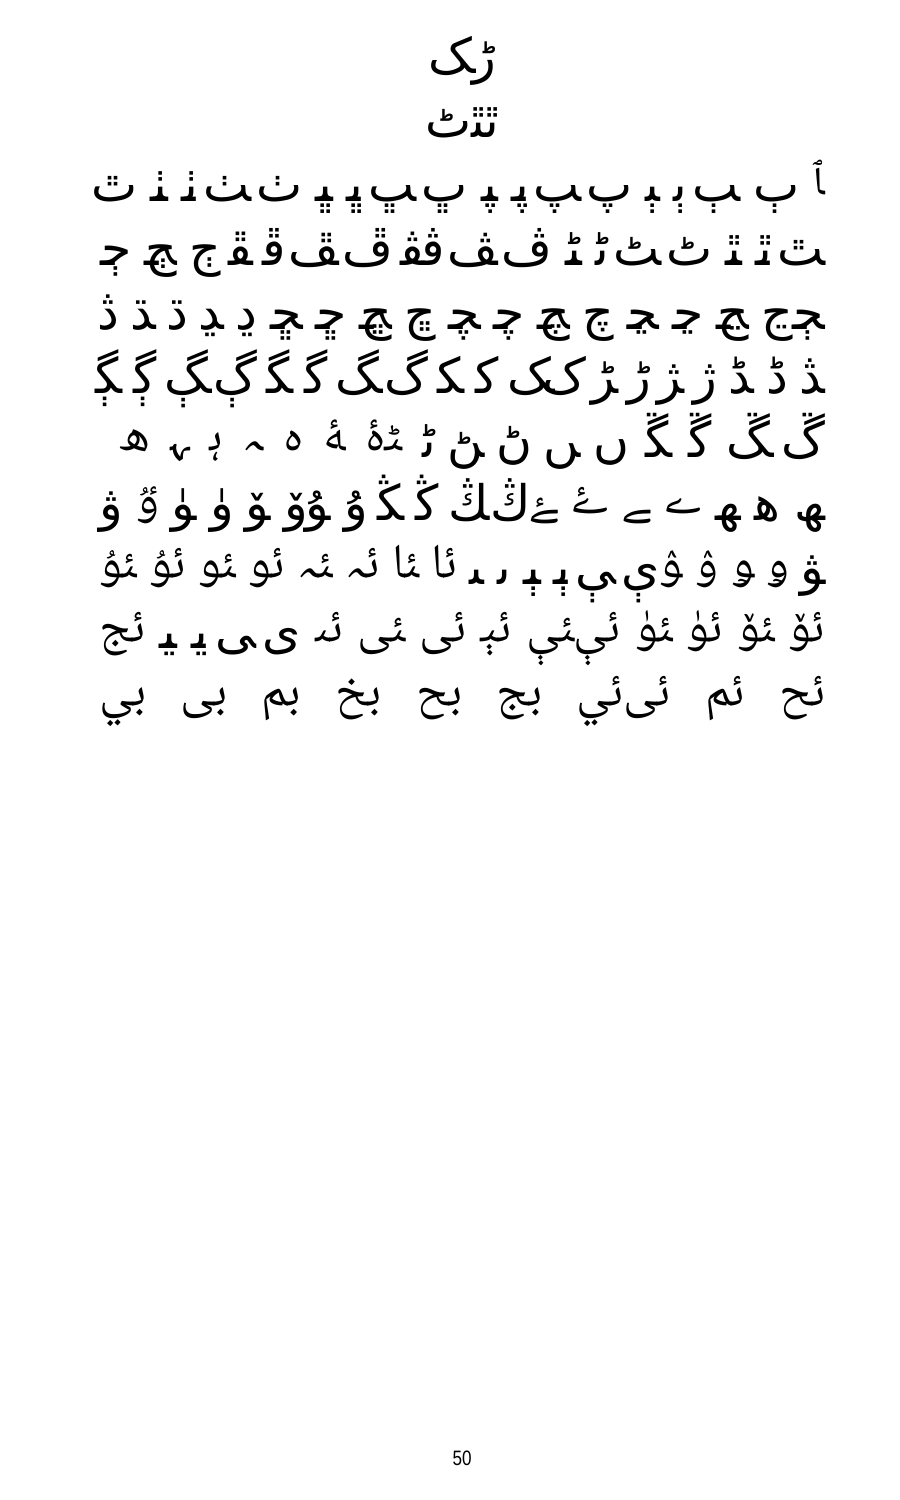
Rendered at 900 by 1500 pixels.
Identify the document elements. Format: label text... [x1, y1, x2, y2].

text ﭤﭥﭦ [99, 94, 825, 158]
text ﭑ ﭒ ﭓ ﭔ ﭕ ﭖ ﭗ ﭘ ﭙ ﭚ ﭛ ﭜ ﭝ ﭞ ﭟ ﭠ ﭡ ﭢ ﭣ ﭤ ﭥ ﭦ ﭧ ﭨ ﭩ ﭪ ﭫ ﭬﭭ ﭮ ﭯ ﭰ ﭱ ﭲ ﭳ ﭴ ﭵﭶ ﭷ ﭸ ﭹ ﭺ ﭻ ﭼ ﭽ ﭾ ﭿ ﮀ ﮁ ﮂ ﮃ ﮄ ﮅ ﮆ ﮇ ﮈ ﮉ ﮊ ﮋ ﮌ ﮍ ﮎﮏ ﮐ ﮑ ﮒ ﮓ ﮔ ﮕ ﮖ ﮗ ﮘ ﮙ ﮚ ﮛ ﮜ ﮝ ﮞ ﮟ ﮠ ﮡ ﮢ ﮣﮤ ﮥ ﮦ ﮧ ﮨ ﮩ ﮪ [99, 158, 825, 477]
text ﮫ ﮬ ﮭ ﮮ ﮯ ﮰ ﮱﯓ ﯔ ﯕ ﯖ ﯗ ﯘﯙ ﯚ ﯛ ﯜ ﯝ ﯞ ﯟ ﯠ ﯡ ﯢ ﯣﯤ ﯥ ﯦ ﯧ ﯨ ﯩ ﯪ ﯫ ﯬ ﯭ ﯮ ﯯ ﯰ ﯱ ﯲ ﯳ ﯴ ﯵ ﯶﯷ ﯸ ﯹ ﯺ ﯻ ﯼ ﯽ ﯾ ﯿ ﰀ ﰁ ﰂ ﰃﰄ ﰅ ﰆ ﰇ ﰈ ﰉ ﰊ [99, 477, 825, 732]
text ﮌﮏ [99, 30, 825, 94]
